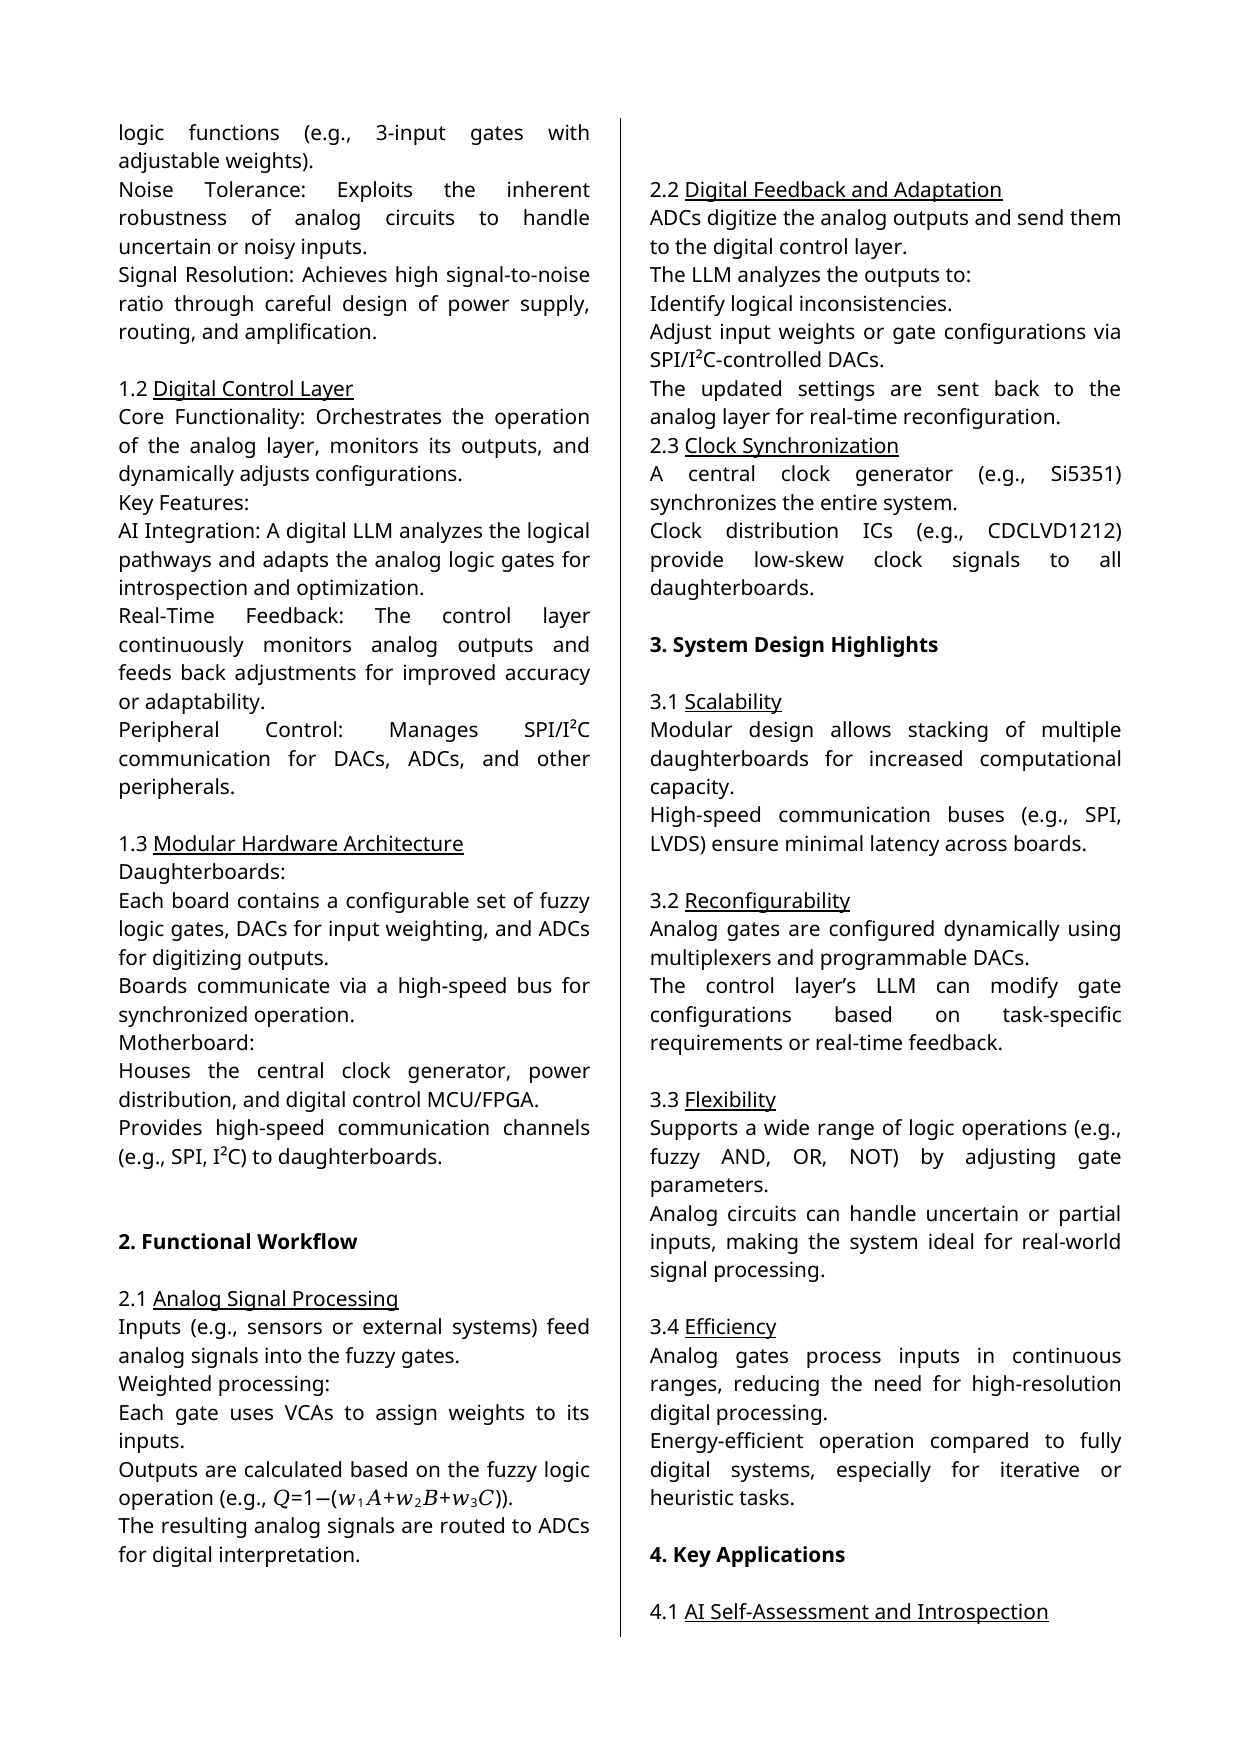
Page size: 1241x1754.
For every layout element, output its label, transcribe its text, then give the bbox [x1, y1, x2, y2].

text Each board contains a configurable set of fuzzy logic gates, DACs for input weighting, and ADCs for digitizing outputs. [118, 886, 591, 971]
text 2.3 Clock Synchronization [649, 431, 1122, 459]
text Clock distribution ICs (e.g., CDCLVD1212) provide low-skew clock signals to all daughterboards. [649, 516, 1122, 602]
text Modular design allows stacking of multiple daughterboards for increased computational capacity. [649, 715, 1122, 801]
text 1.2 Digital Control Layer [118, 374, 591, 402]
text Adjust input weights or gate configurations via SPI/I²C-controlled DACs. [649, 317, 1122, 374]
text ADCs digitize the analog outputs and send them to the digital control layer. [649, 203, 1122, 260]
text Outputs are calculated based on the fuzzy logic operation (e.g., 𝑄=1−(𝑤1𝐴+𝑤2𝐵+𝑤3𝐶)). [118, 1455, 591, 1512]
text Each gate uses VCAs to assign weights to its inputs. [118, 1398, 591, 1455]
text Weighted processing: [118, 1369, 591, 1398]
text 2. Functional Workflow [118, 1227, 591, 1256]
text Motherboard: [118, 1028, 591, 1057]
text Provides high-speed communication channels (e.g., SPI, I²C) to daughterboards. [118, 1113, 591, 1170]
text 2.2 Digital Feedback and Adaptation [649, 175, 1122, 203]
text Daughterboards: [118, 857, 591, 886]
text 3.1 Scalability [649, 687, 1122, 715]
text Analog gates are configured dynamically using multiplexers and programmable DACs. [649, 914, 1122, 971]
text Real-Time Feedback: The control layer continuously monitors analog outputs and feeds back adjustments for improved accuracy or adaptability. [118, 602, 591, 715]
text Identify logical inconsistencies. [649, 289, 1122, 317]
text 3.4 Efficiency [649, 1312, 1122, 1341]
text AI Integration: A digital LLM analyzes the logical pathways and adapts the analog logic gates for introspection and optimization. [118, 516, 591, 602]
text 4. Key Applications [649, 1540, 1122, 1568]
text 3. System Design Highlights [649, 630, 1122, 658]
text Peripheral Control: Manages SPI/I²C communication for DACs, ADCs, and other peripherals. [118, 715, 591, 801]
text 4.1 AI Self-Assessment and Introspection [649, 1597, 1122, 1625]
text A central clock generator (e.g., Si5351) synchronizes the entire system. [649, 459, 1122, 516]
text 3.3 Flexibility [649, 1085, 1122, 1113]
text Key Features: [118, 488, 591, 516]
text Core Functionality: Orchestrates the operation of the analog layer, monitors its outputs, and dynamically adjusts configurations. [118, 402, 591, 488]
text Analog gates process inputs in continuous ranges, reducing the need for high-resolution digital processing. [649, 1341, 1122, 1426]
text High-speed communication buses (e.g., SPI, LVDS) ensure minimal latency across boards. [649, 801, 1122, 857]
text Noise Tolerance: Exploits the inherent robustness of analog circuits to handle uncertain or noisy inputs. [118, 175, 591, 260]
text 1.3 Modular Hardware Architecture [118, 829, 591, 857]
text Supports a wide range of logic operations (e.g., fuzzy AND, OR, NOT) by adjusting gate parameters. [649, 1113, 1122, 1199]
text Inputs (e.g., sensors or external systems) feed analog signals into the fuzzy gates. [118, 1312, 591, 1369]
text 3.2 Reconfigurability [649, 886, 1122, 914]
text Houses the central clock generator, power distribution, and digital control MCU/FPGA. [118, 1057, 591, 1113]
text Signal Resolution: Achieves high signal-to-noise ratio through careful design of power supply, routing, and amplification. [118, 260, 591, 346]
text logic functions (e.g., 3-input gates with adjustable weights). [118, 118, 591, 175]
text Analog circuits can handle uncertain or partial inputs, making the system ideal for real-world signal processing. [649, 1199, 1122, 1284]
text Energy-efficient operation compared to fully digital systems, especially for iterative or heuristic tasks. [649, 1426, 1122, 1512]
text The LLM analyzes the outputs to: [649, 260, 1122, 289]
text Boards communicate via a high-speed bus for synchronized operation. [118, 971, 591, 1028]
text 2.1 Analog Signal Processing [118, 1284, 591, 1312]
text The updated settings are sent back to the analog layer for real-time reconfiguration. [649, 374, 1122, 431]
text The control layer’s LLM can modify gate configurations based on task-specific requirements or real-time feedback. [649, 971, 1122, 1057]
text The resulting analog signals are routed to ADCs for digital interpretation. [118, 1512, 591, 1568]
